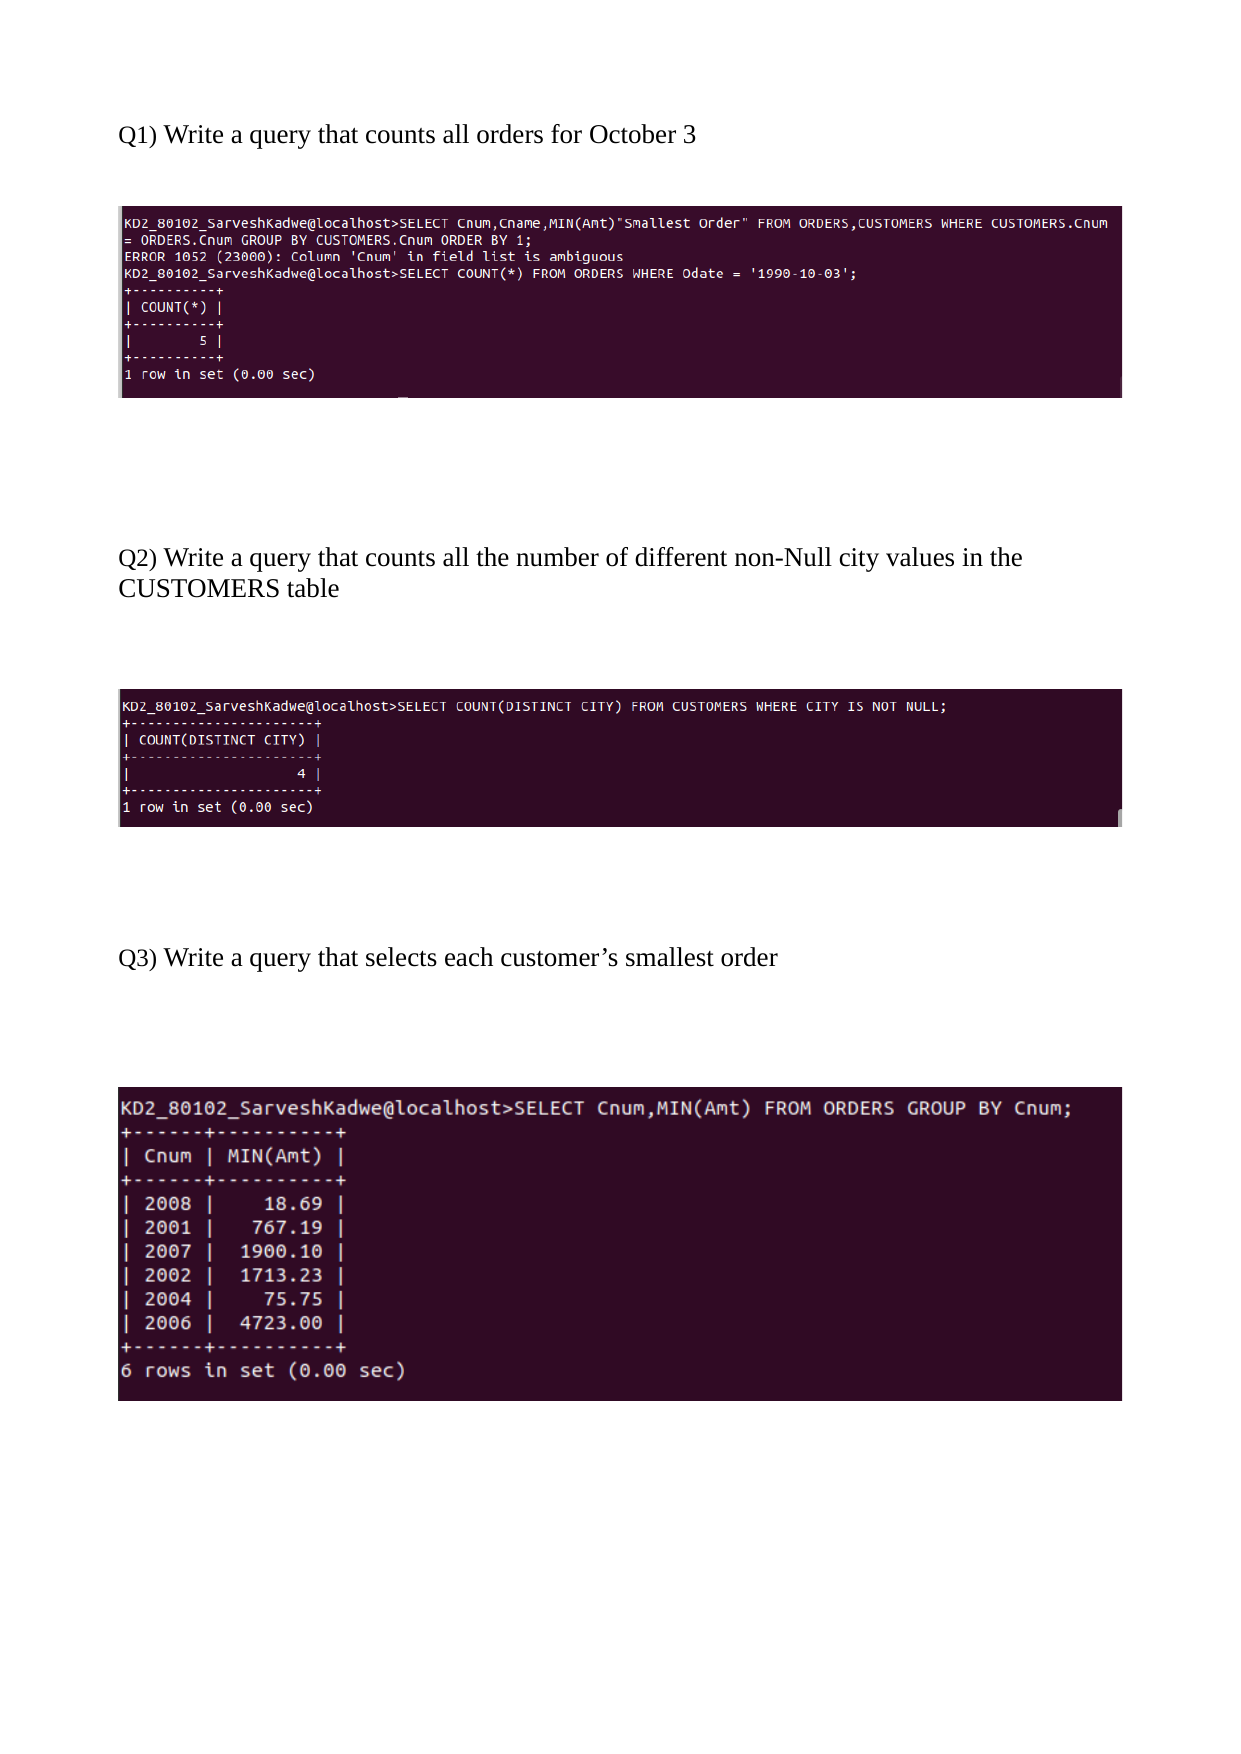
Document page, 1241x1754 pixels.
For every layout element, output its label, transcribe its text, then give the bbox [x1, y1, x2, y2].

text Q3) Write a query that selects each customer’s smallest order [118, 941, 1122, 1001]
text Q1) Write a query that counts all orders for October 3 [118, 118, 1122, 206]
picture [118, 206, 1123, 398]
text Q2) Write a query that counts all the number of different non-Null city values in the CUSTOMERS table [118, 541, 1122, 603]
picture [118, 689, 1123, 827]
picture [118, 1087, 1123, 1401]
